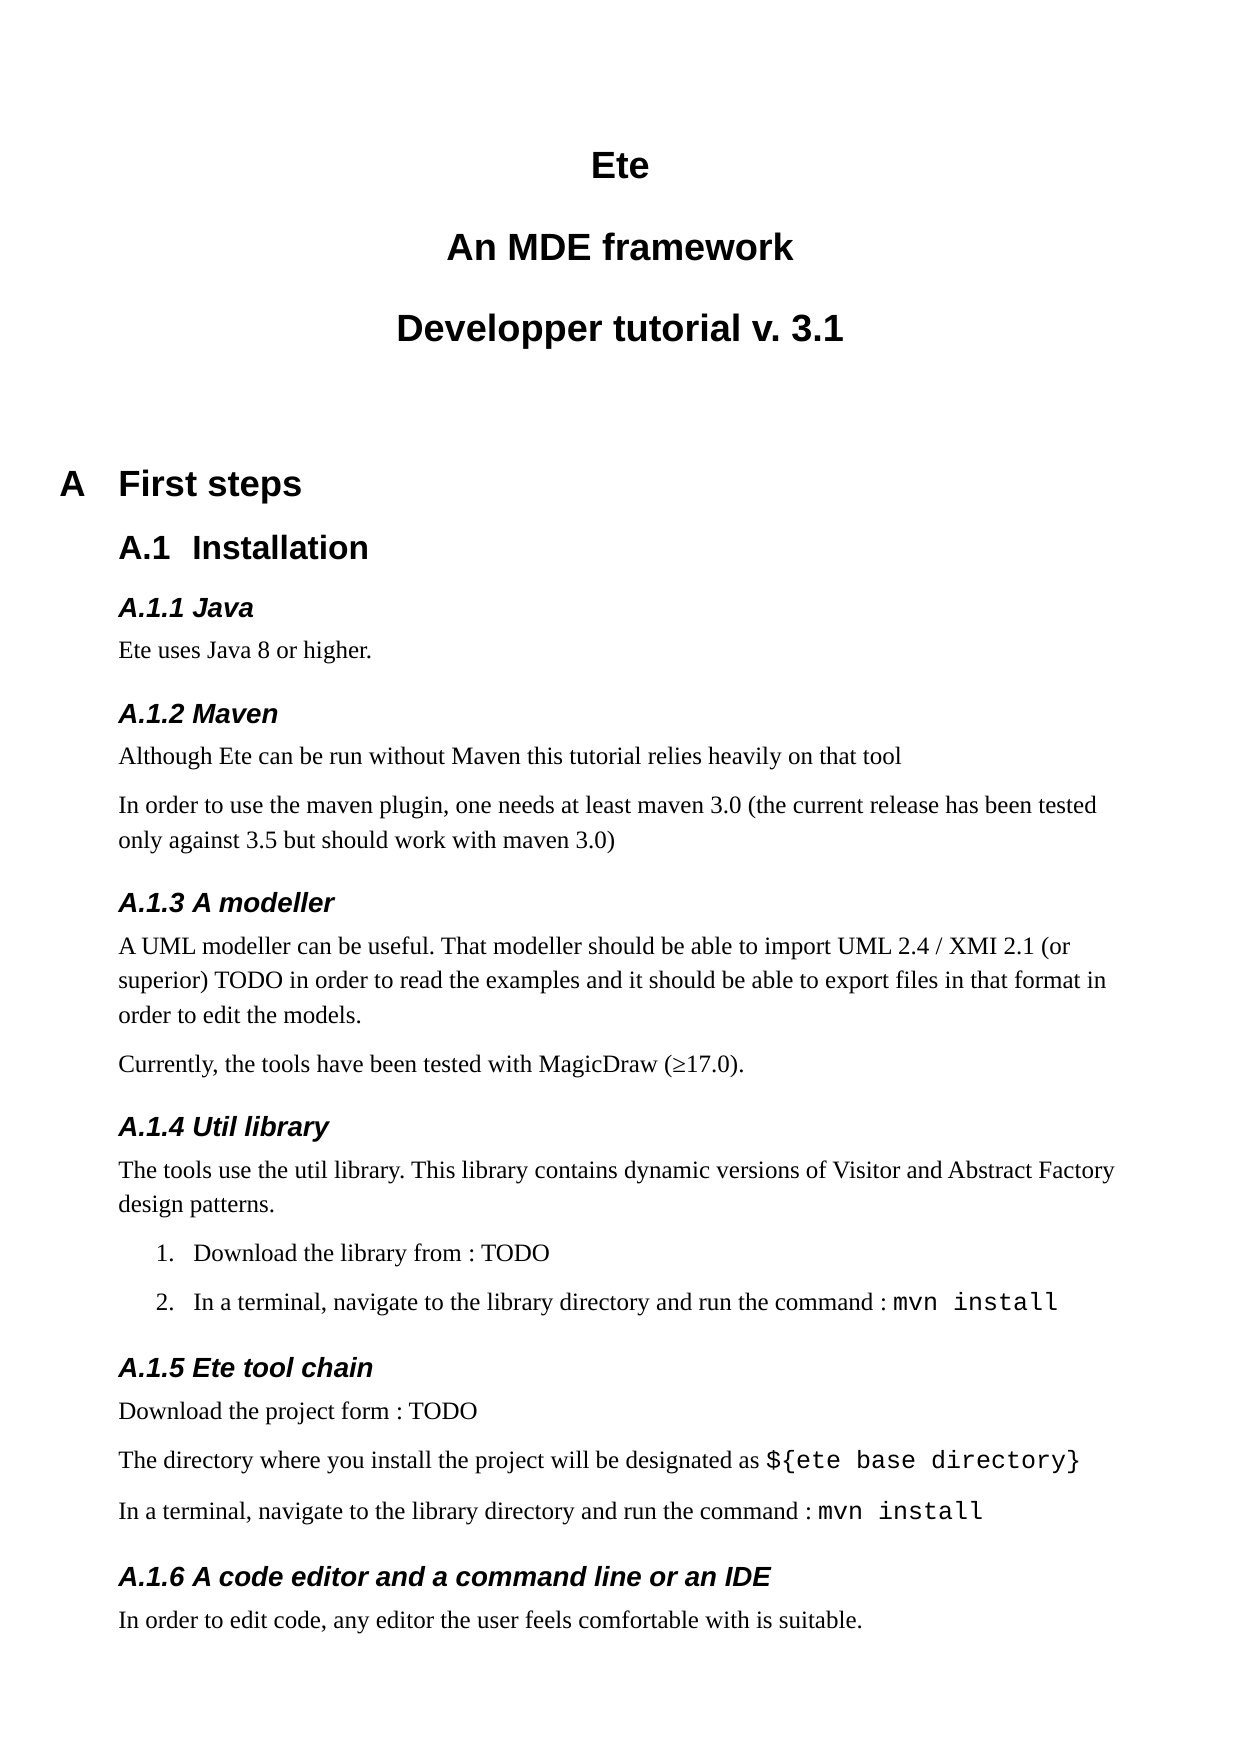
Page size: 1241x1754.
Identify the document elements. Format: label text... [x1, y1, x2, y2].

text Ete uses Java 8 or higher. [118, 635, 1122, 664]
subtitle Ete tool chain [118, 1351, 1122, 1383]
text Currently, the tools have been tested with MagicDraw (≥17.0). [118, 1049, 1122, 1078]
text The directory where you install the project will be designated as ${ete base directory} [118, 1445, 1122, 1476]
subtitle Maven [118, 697, 1122, 729]
subtitle Installation [118, 528, 1122, 567]
text Download the project form : TODO [118, 1396, 1122, 1424]
subtitle A code editor and a command line or an IDE [118, 1561, 1122, 1592]
subtitle Java [118, 591, 1122, 623]
subtitle A modeller [118, 886, 1122, 918]
text In a terminal, navigate to the library directory and run the command : mvn install [118, 1496, 1122, 1527]
subtitle An MDE framework [118, 224, 1122, 268]
subtitle Ete [118, 143, 1122, 187]
text The tools use the util library. This library contains dynamic versions of Visitor and Abstract Factory design patterns. [118, 1155, 1122, 1218]
text A UML modeller can be useful. That modeller should be able to import UML 2.4 / XMI 2.1 (or superior) TODO in order to read the examples and it should be able to export files in that format in order to edit the models. [118, 931, 1122, 1028]
text Although Ete can be run without Maven this tutorial relies heavily on that tool [118, 741, 1122, 770]
list In a terminal, navigate to the library directory and run the command : mvn install [156, 1287, 1122, 1318]
subtitle Util library [118, 1110, 1122, 1142]
subtitle Developper tutorial v. 3.1 [118, 305, 1122, 349]
list Download the library from : TODO [156, 1238, 1122, 1267]
text In order to use the maven plugin, one needs at least maven 3.0 (the current release has been tested only against 3.5 but should work with maven 3.0) [118, 790, 1122, 854]
text In order to edit code, any editor the user feels comfortable with is suitable. [118, 1605, 1122, 1634]
subtitle First steps [59, 462, 1122, 504]
